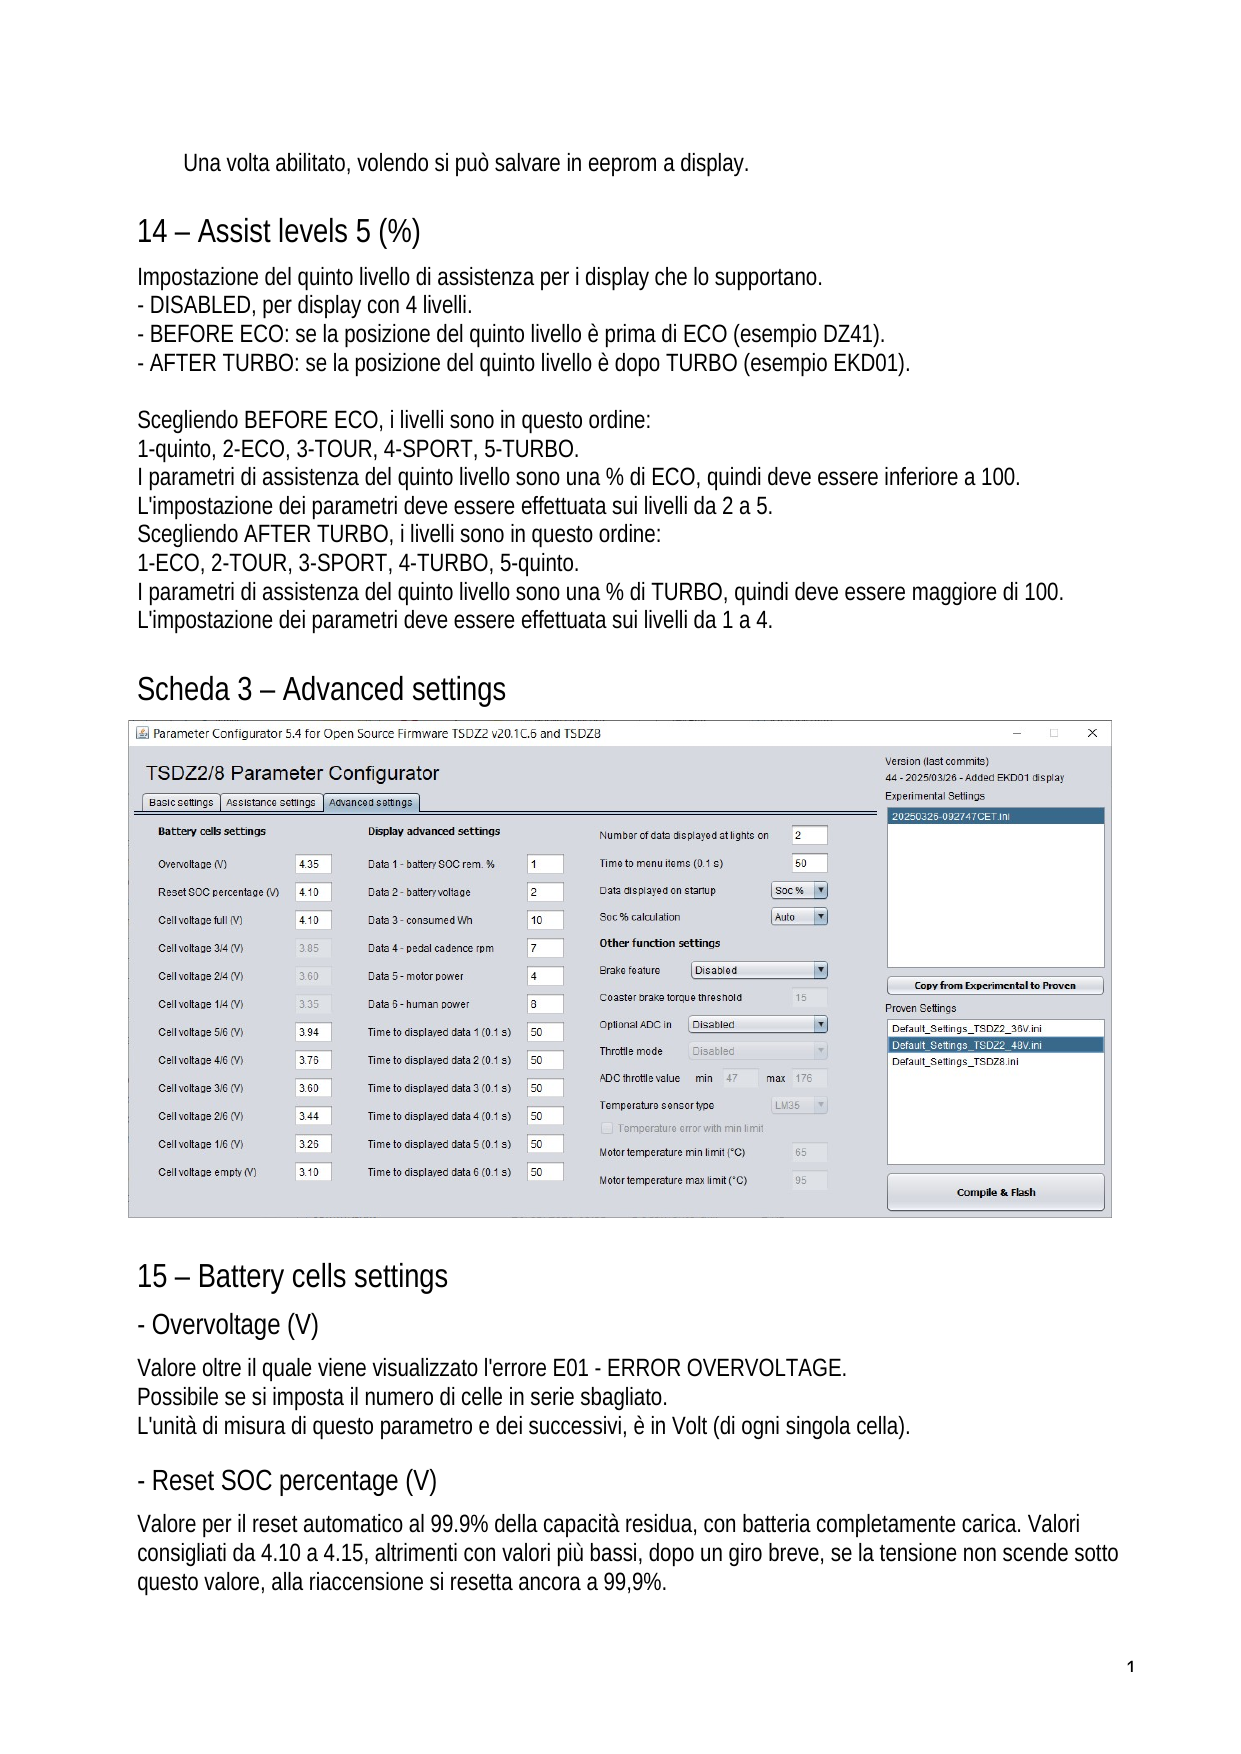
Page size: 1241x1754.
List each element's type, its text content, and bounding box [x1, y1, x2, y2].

text Possibile se si imposta il numero di celle in serie sbagliato. [137, 1382, 1122, 1411]
text 15 – Battery cells settings [137, 1257, 1122, 1295]
text Impostazione del quinto livello di assistenza per i display che lo supportano. [137, 262, 1122, 290]
text Una volta abilitato, volendo si può salvare in eeprom a display. [183, 148, 1122, 176]
text - BEFORE ECO: se la posizione del quinto livello è prima di ECO (esempio DZ41). [137, 319, 1122, 348]
picture [129, 720, 1111, 1218]
text - Reset SOC percentage (V) [137, 1463, 1122, 1497]
text - AFTER TURBO: se la posizione del quinto livello è dopo TURBO (esempio EKD01). [137, 348, 1122, 376]
text Scheda 3 – Advanced settings [137, 669, 1122, 708]
text L'unità di misura di questo parametro e dei successivi, è in Volt (di ogni singola cella). [137, 1411, 1122, 1439]
text Scegliendo BEFORE ECO, i livelli sono in questo ordine: 1-quinto, 2-ECO, 3-TOUR, 4-SPORT, 5-TURBO. I parametri di assistenza del quinto livello sono una % di ECO, quindi deve essere inferiore a 100. L'impostazione dei parametri deve essere effettuata sui livelli da 2 a 5. Scegliendo AFTER TURBO, i livelli sono in questo ordine: 1-ECO, 2-TOUR, 3-SPORT, 4-TURBO, 5-quinto. I parametri di assistenza del quinto livello sono una % di TURBO, quindi deve essere maggiore di 100. L'impostazione dei parametri deve essere effettuata sui livelli da 1 a 4. [137, 405, 1122, 634]
text 14 – Assist levels 5 (%) [137, 212, 1122, 250]
text - DISABLED, per display con 4 livelli. [137, 290, 1122, 319]
text Valore oltre il quale viene visualizzato l'errore E01 - ERROR OVERVOLTAGE. [137, 1353, 1122, 1382]
text - Overvoltage (V) [137, 1307, 1122, 1341]
text Valore per il reset automatico al 99.9% della capacità residua, con batteria completamente carica. Valori consigliati da 4.10 a 4.15, altrimenti con valori più bassi, dopo un giro breve, se la tensione non scende sotto questo valore, alla riaccensione si resetta ancora a 99,9%. [137, 1509, 1122, 1595]
